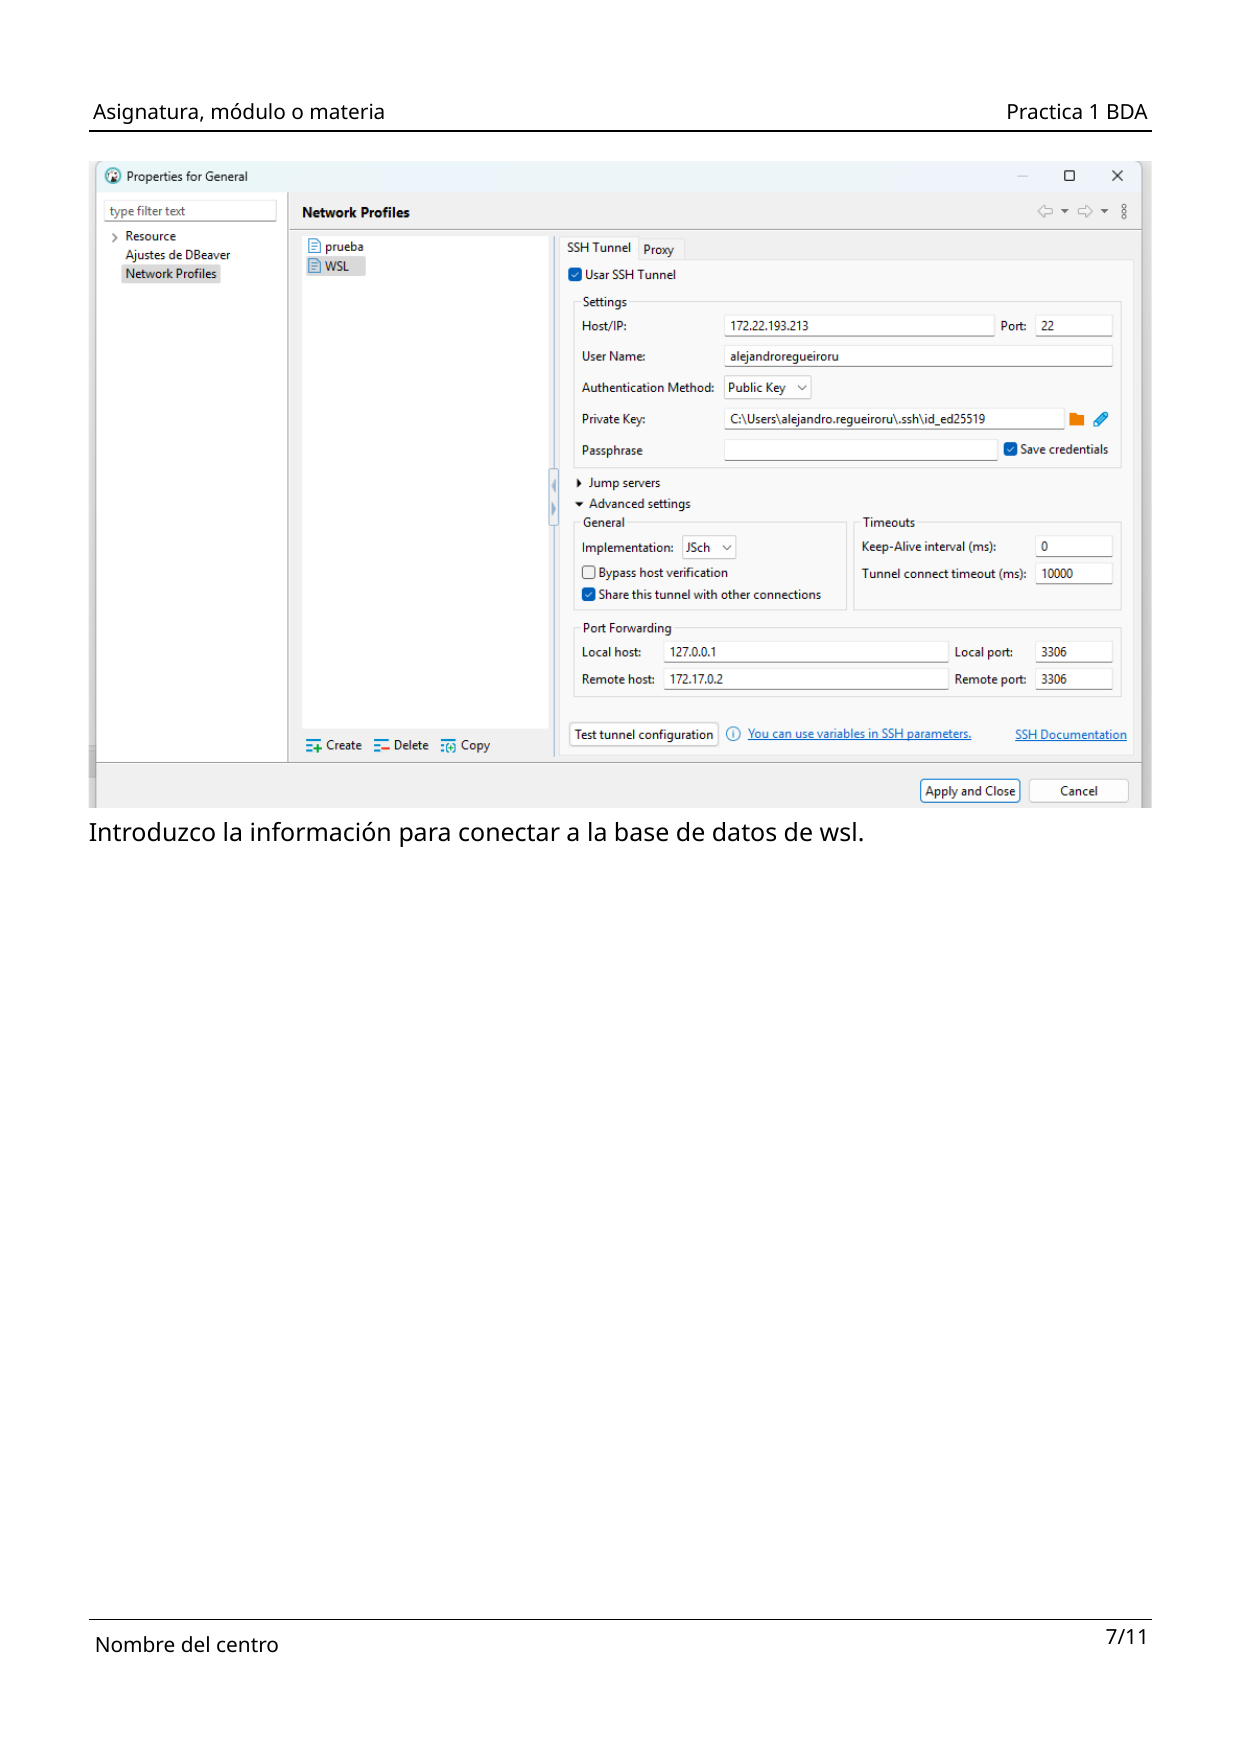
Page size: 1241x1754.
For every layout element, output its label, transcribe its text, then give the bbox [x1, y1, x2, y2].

picture [88, 161, 1152, 808]
text Introduzco la información para conectar a la base de datos de wsl. [88, 808, 1152, 848]
